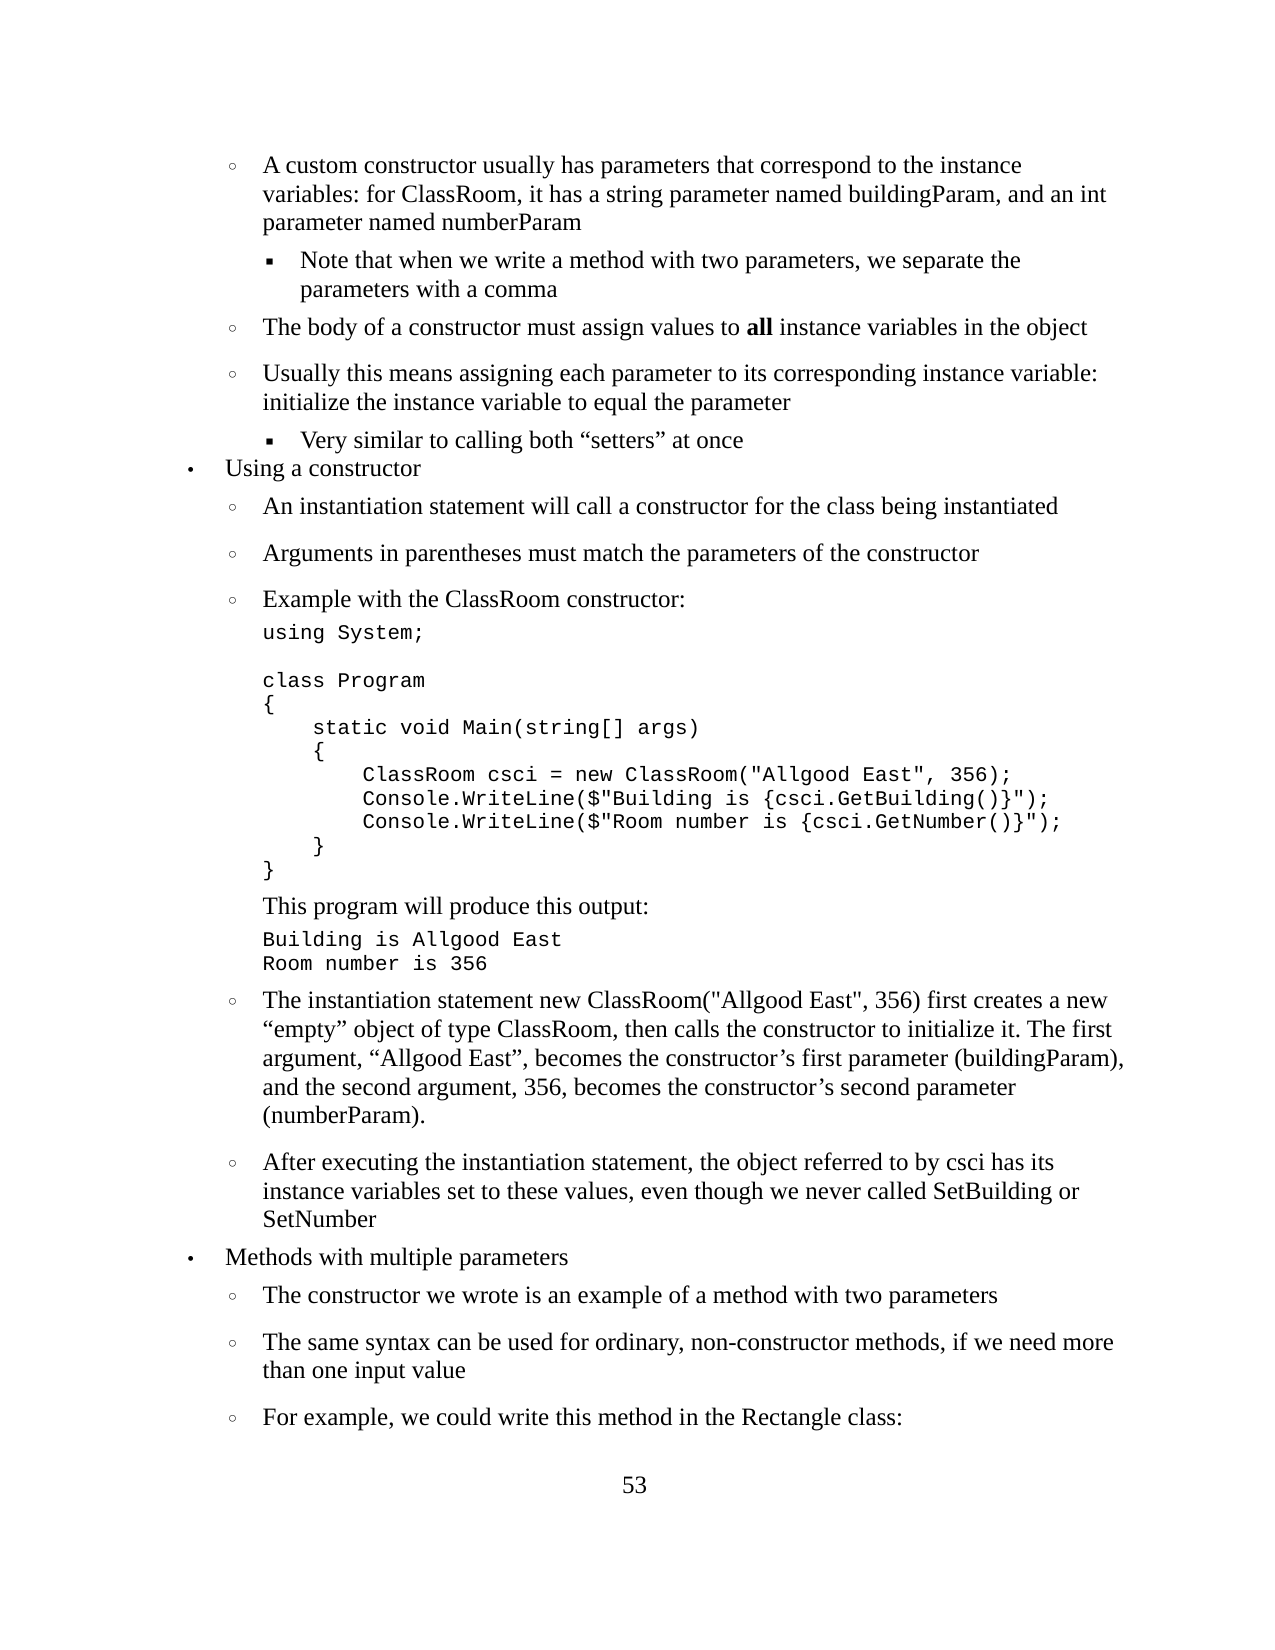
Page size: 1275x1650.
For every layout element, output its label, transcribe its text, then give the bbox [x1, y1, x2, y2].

list Console.WriteLine($"Building is {csci.GetBuilding()}"); [225, 788, 1125, 811]
list Console.WriteLine($"Room number is {csci.GetNumber()}"); [225, 811, 1125, 835]
list This program will produce this output: [225, 891, 1125, 920]
list { [225, 693, 1125, 717]
list class Program [225, 669, 1125, 693]
list Methods with multiple parameters [187, 1242, 1125, 1271]
list A custom constructor usually has parameters that correspond to the instance variables: for ClassRoom, it has a string parameter named buildingParam, and an int parameter named numberParam [225, 150, 1125, 236]
list static void Main(string[] args) [225, 717, 1125, 741]
list ClassRoom csci = new ClassRoom("Allgood East", 356); [225, 764, 1125, 788]
list The body of a constructor must assign values to all instance variables in the object [225, 312, 1125, 340]
list { [225, 741, 1125, 764]
list An instantiation statement will call a constructor for the class being instantiated [225, 491, 1125, 520]
list Note that when we write a method with two parameters, we separate the parameters with a comma [262, 245, 1125, 303]
list Room number is 356 [225, 953, 1125, 976]
list Using a constructor [187, 453, 1125, 482]
list using System; [225, 622, 1125, 646]
list Arguments in parentheses must match the parameters of the constructor [225, 538, 1125, 567]
list } [225, 835, 1125, 859]
list The constructor we wrote is an example of a method with two parameters [225, 1280, 1125, 1309]
list } [225, 859, 1125, 882]
list The same syntax can be used for ordinary, non-constructor methods, if we need more than one input value [225, 1327, 1125, 1384]
list The instantiation statement new ClassRoom("Allgood East", 356) first creates a new “empty” object of type ClassRoom, then calls the constructor to initialize it. The first argument, “Allgood East”, becomes the constructor’s first parameter (buildingParam), and the second argument, 356, becomes the constructor’s second parameter (numberParam). [225, 985, 1125, 1129]
list Building is Allgood East [225, 929, 1125, 953]
list Very similar to calling both “setters” at once [262, 425, 1125, 453]
list For example, we could write this method in the Rectangle class: [225, 1402, 1125, 1431]
list Example with the ClassRoom constructor: [225, 584, 1125, 613]
list After executing the instantiation statement, the object referred to by csci has its instance variables set to these values, even though we never called SetBuilding or SetNumber [225, 1147, 1125, 1233]
list Usually this means assigning each parameter to its corresponding instance variable: initialize the instance variable to equal the parameter [225, 358, 1125, 416]
